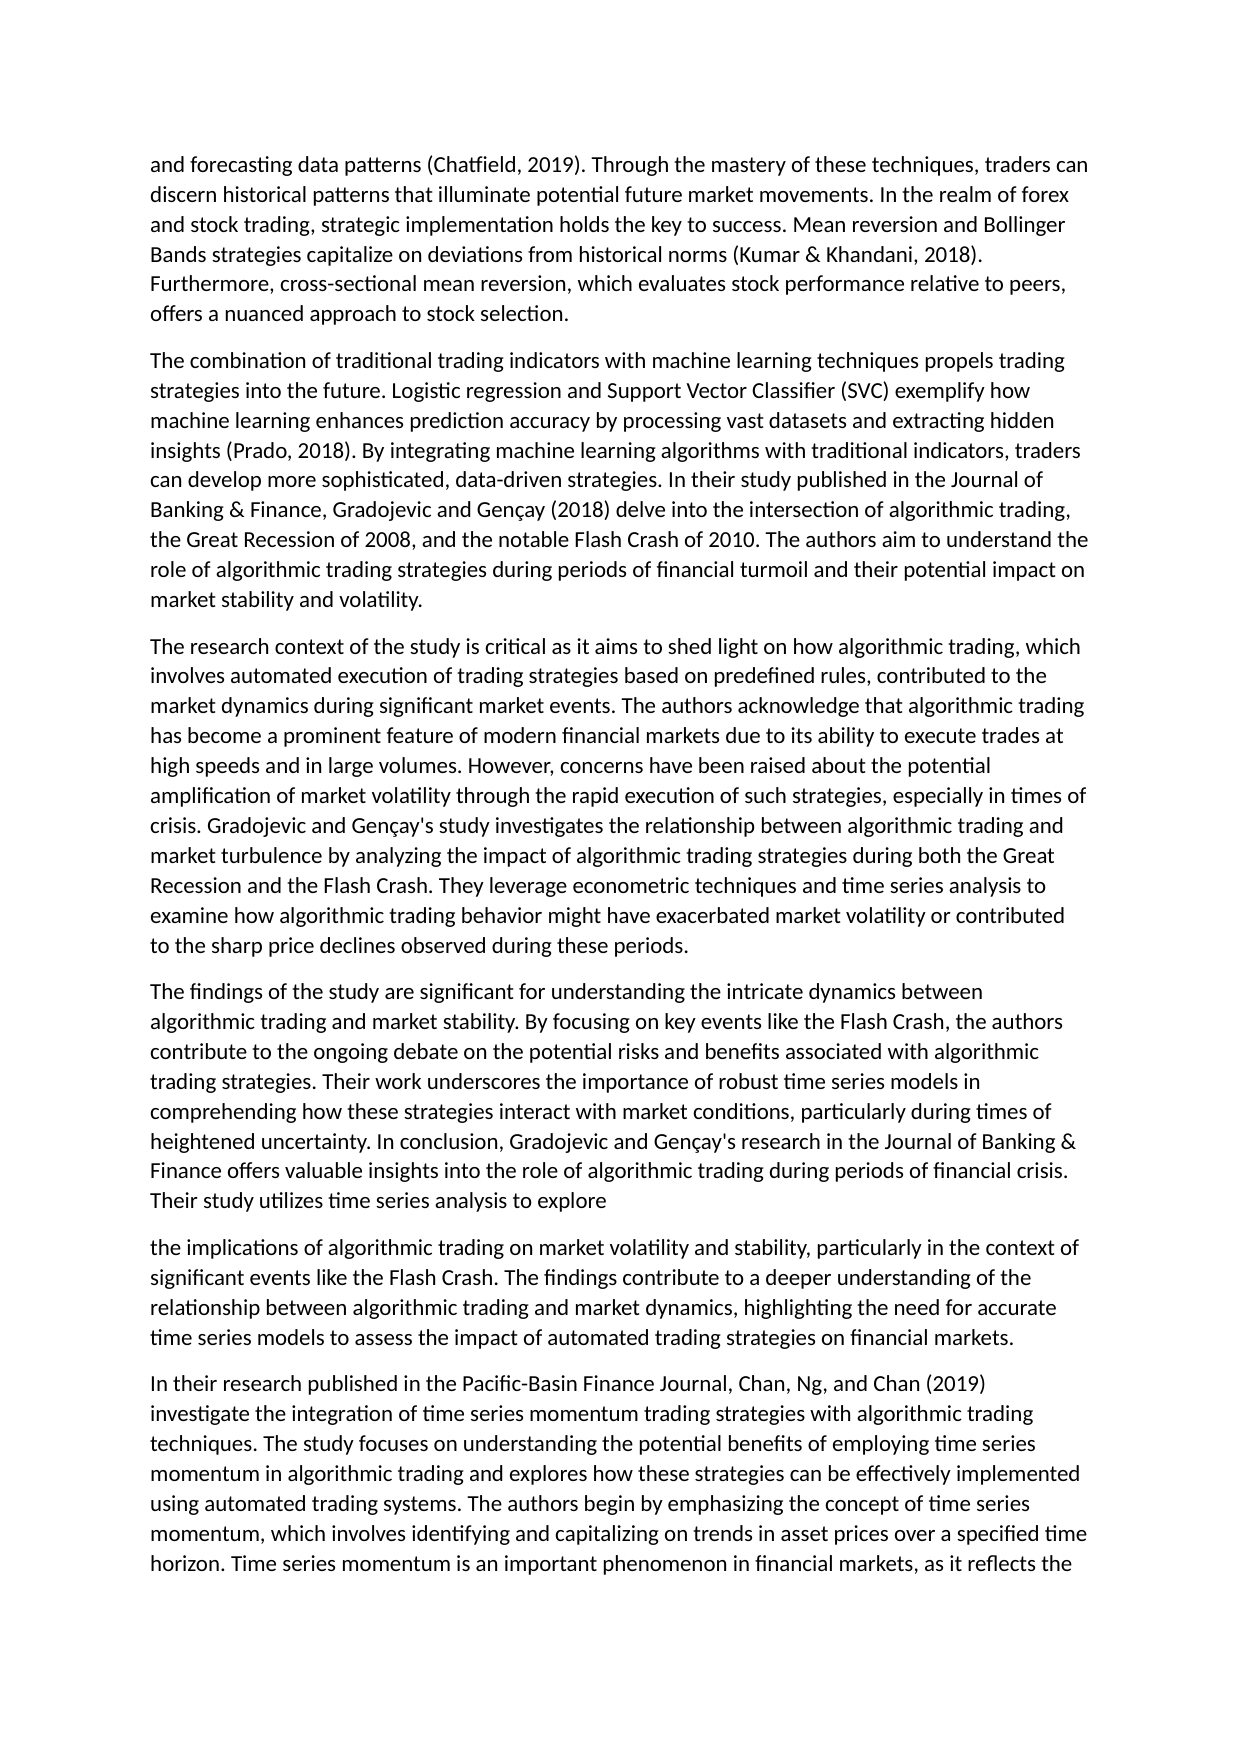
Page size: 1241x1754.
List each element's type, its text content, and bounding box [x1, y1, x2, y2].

text In their research published in the Pacific-Basin Finance Journal, Chan, Ng, and Chan (2019) investigate the integration of time series momentum trading strategies with algorithmic trading techniques. The study focuses on understanding the potential benefits of employing time series momentum in algorithmic trading and explores how these strategies can be effectively implemented using automated trading systems. The authors begin by emphasizing the concept of time series momentum, which involves identifying and capitalizing on trends in asset prices over a specified time horizon. Time series momentum is an important phenomenon in financial markets, as it reflects the [150, 1369, 1090, 1577]
text and forecasting data patterns (Chatfield, 2019). Through the mastery of these techniques, traders can discern historical patterns that illuminate potential future market movements. In the realm of forex and stock trading, strategic implementation holds the key to success. Mean reversion and Bollinger Bands strategies capitalize on deviations from historical norms (Kumar & Khandani, 2018). Furthermore, cross-sectional mean reversion, which evaluates stock performance relative to peers, offers a nuanced approach to stock selection. [150, 150, 1090, 327]
text The research context of the study is critical as it aims to shed light on how algorithmic trading, which involves automated execution of trading strategies based on predefined rules, contributed to the market dynamics during significant market events. The authors acknowledge that algorithmic trading has become a prominent feature of modern financial markets due to its ability to execute trades at high speeds and in large volumes. However, concerns have been raised about the potential amplification of market volatility through the rapid execution of such strategies, especially in times of crisis. Gradojevic and Gençay's study investigates the relationship between algorithmic trading and market turbulence by analyzing the impact of algorithmic trading strategies during both the Great Recession and the Flash Crash. They leverage econometric techniques and time series analysis to examine how algorithmic trading behavior might have exacerbated market volatility or contributed to the sharp price declines observed during these periods. [150, 632, 1090, 959]
text the implications of algorithmic trading on market volatility and stability, particularly in the context of significant events like the Flash Crash. The findings contribute to a deeper understanding of the relationship between algorithmic trading and market dynamics, highlighting the need for accurate time series models to assess the impact of automated trading strategies on financial markets. [150, 1233, 1090, 1351]
text The combination of traditional trading indicators with machine learning techniques propels trading strategies into the future. Logistic regression and Support Vector Classifier (SVC) exemplify how machine learning enhances prediction accuracy by processing vast datasets and extracting hidden insights (Prado, 2018). By integrating machine learning algorithms with traditional indicators, traders can develop more sophisticated, data-driven strategies. In their study published in the Journal of Banking & Finance, Gradojevic and Gençay (2018) delve into the intersection of algorithmic trading, the Great Recession of 2008, and the notable Flash Crash of 2010. The authors aim to understand the role of algorithmic trading strategies during periods of financial turmoil and their potential impact on market stability and volatility. [150, 346, 1090, 613]
text The findings of the study are significant for understanding the intricate dynamics between algorithmic trading and market stability. By focusing on key events like the Flash Crash, the authors contribute to the ongoing debate on the potential risks and benefits associated with algorithmic trading strategies. Their work underscores the importance of robust time series models in comprehending how these strategies interact with market conditions, particularly during times of heightened uncertainty. In conclusion, Gradojevic and Gençay's research in the Journal of Banking & Finance offers valuable insights into the role of algorithmic trading during periods of financial crisis. Their study utilizes time series analysis to explore [150, 977, 1090, 1214]
